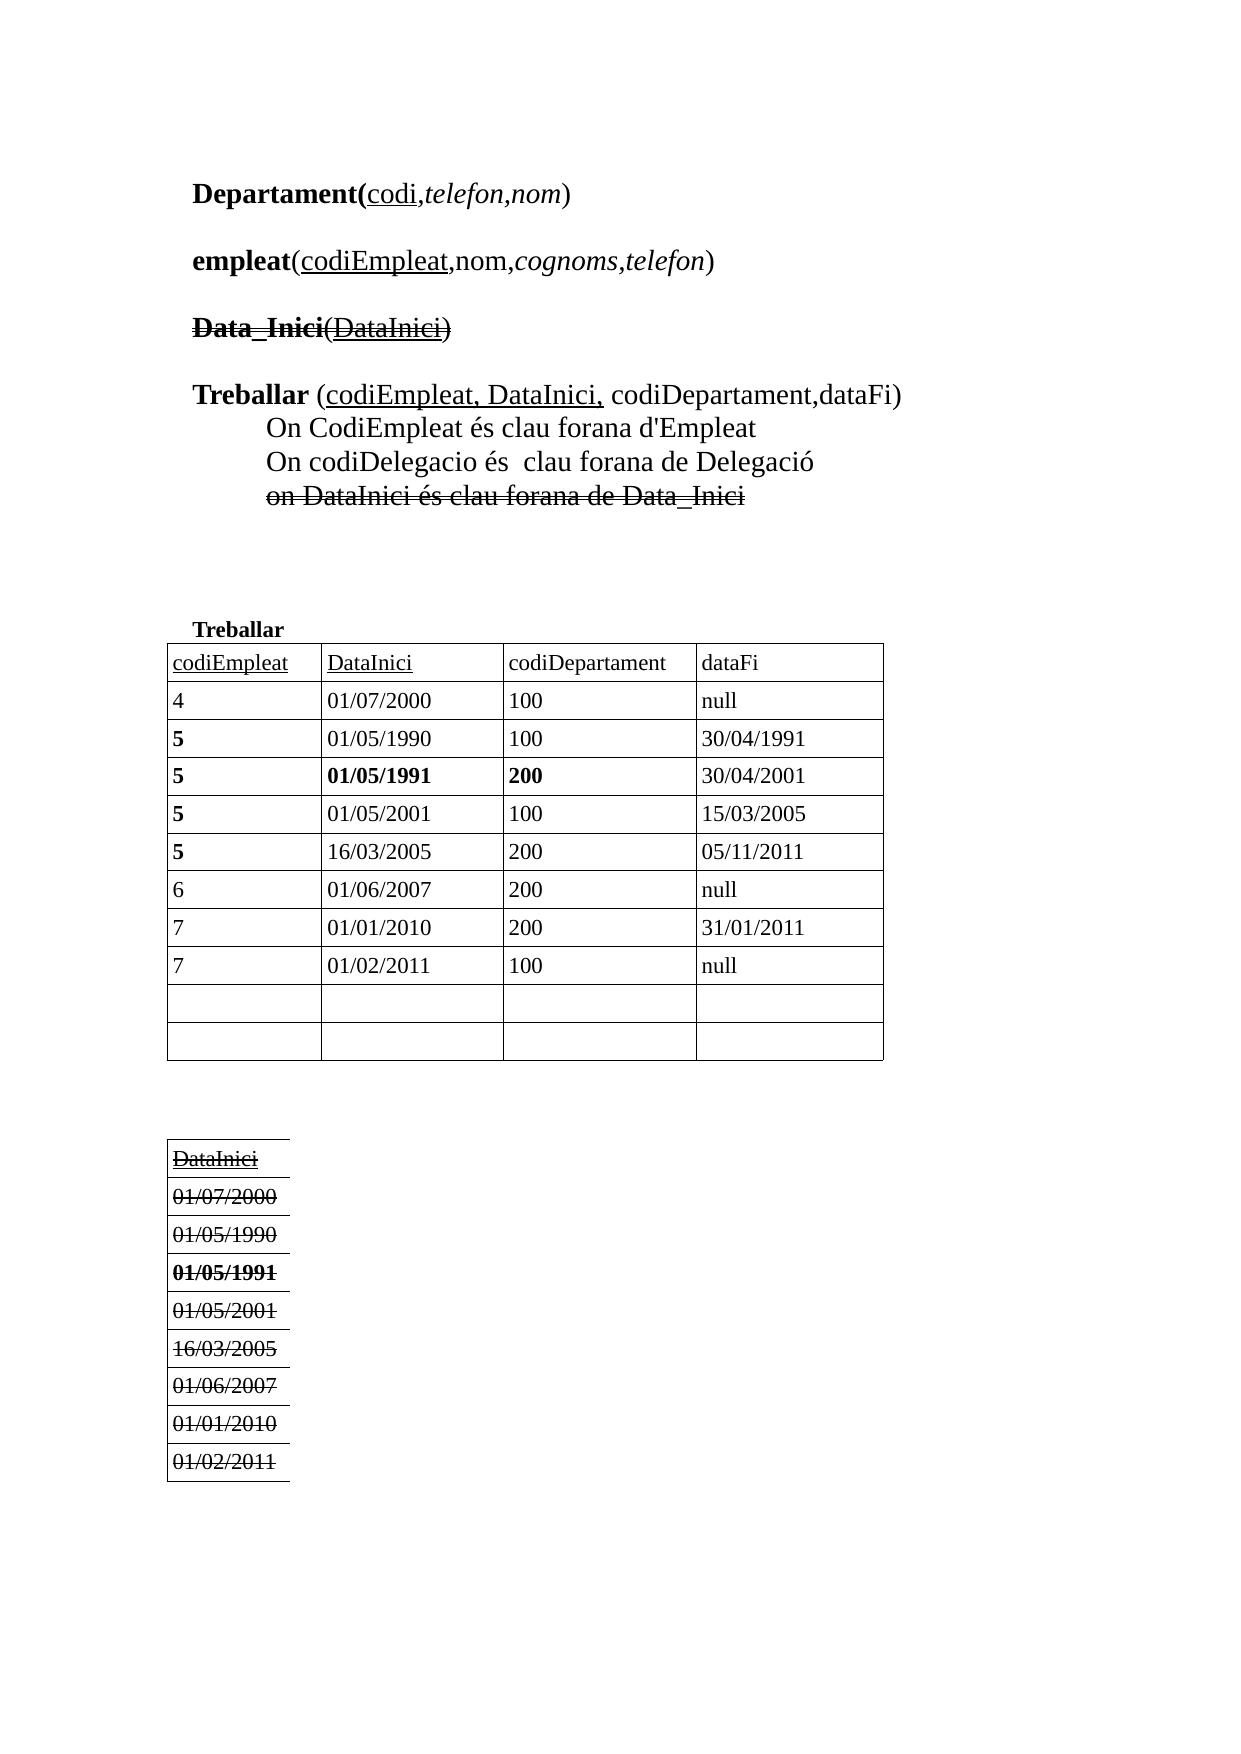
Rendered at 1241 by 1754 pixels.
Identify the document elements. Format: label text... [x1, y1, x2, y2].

table_cell 30/04/1991 [697, 720, 883, 757]
text Departament(codi,telefon,nom) [192, 176, 1122, 209]
text Treballar [118, 617, 1122, 643]
table_cell [697, 985, 883, 1022]
table_cell 100 [504, 720, 696, 757]
table_cell 100 [504, 682, 696, 719]
table_cell 200 [504, 758, 696, 794]
table_cell 01/06/2007 [322, 871, 503, 908]
text Treballar (codiEmpleat, DataInici, codiDepartament,dataFi) [192, 377, 1122, 411]
table_cell 01/02/2011 [168, 1444, 290, 1481]
table_cell 01/01/2010 [168, 1406, 290, 1443]
table_cell 5 [168, 720, 321, 757]
table_header dataFi [697, 644, 883, 681]
table_header codiEmpleat [168, 644, 321, 681]
table_cell 5 [168, 758, 321, 794]
table_cell 4 [168, 682, 321, 719]
table_cell 100 [504, 796, 696, 832]
table_header DataInici [322, 644, 503, 681]
table_cell 30/04/2001 [697, 758, 883, 794]
table_cell 01/01/2010 [322, 909, 503, 946]
table_cell 6 [168, 871, 321, 908]
table_cell 5 [168, 834, 321, 870]
table_cell [322, 985, 503, 1022]
table_header DataInici [168, 1140, 290, 1177]
table_cell 200 [504, 834, 696, 870]
table_cell 31/01/2011 [697, 909, 883, 946]
table_cell 01/05/1991 [168, 1254, 290, 1291]
text Data_Inici(DataInici) [192, 310, 1122, 343]
text On CodiEmpleat és clau forana d'Empleat [266, 411, 1122, 444]
table_cell 200 [504, 909, 696, 946]
table_header codiDepartament [504, 644, 696, 681]
table_cell 01/02/2011 [322, 947, 503, 984]
table_cell [504, 1023, 696, 1060]
table_cell 01/07/2000 [168, 1178, 290, 1215]
table_cell 5 [168, 796, 321, 832]
table_cell 01/05/2001 [168, 1292, 290, 1329]
table_cell null [697, 947, 883, 984]
table_cell 100 [504, 947, 696, 984]
text On codiDelegacio és clau forana de Delegació [266, 444, 1122, 478]
text on DataInici és clau forana de Data_Inici [266, 478, 1122, 511]
table_cell 7 [168, 909, 321, 946]
table_cell null [697, 682, 883, 719]
table_cell 01/05/1991 [322, 758, 503, 794]
table_cell 01/05/2001 [322, 796, 503, 832]
table_cell 16/03/2005 [322, 834, 503, 870]
table_cell 05/11/2011 [697, 834, 883, 870]
table_cell 01/05/1990 [322, 720, 503, 757]
table_cell 200 [504, 871, 696, 908]
table_cell [504, 985, 696, 1022]
table_cell 15/03/2005 [697, 796, 883, 832]
table_cell 16/03/2005 [168, 1330, 290, 1367]
table_cell [168, 1023, 321, 1060]
table_cell [322, 1023, 503, 1060]
table_cell 01/07/2000 [322, 682, 503, 719]
table_cell [168, 985, 321, 1022]
table_cell null [697, 871, 883, 908]
table_cell [697, 1023, 883, 1060]
table_cell 01/05/1990 [168, 1216, 290, 1253]
table_cell 01/06/2007 [168, 1368, 290, 1405]
table_cell 7 [168, 947, 321, 984]
text empleat(codiEmpleat,nom,cognoms,telefon) [192, 243, 1122, 276]
